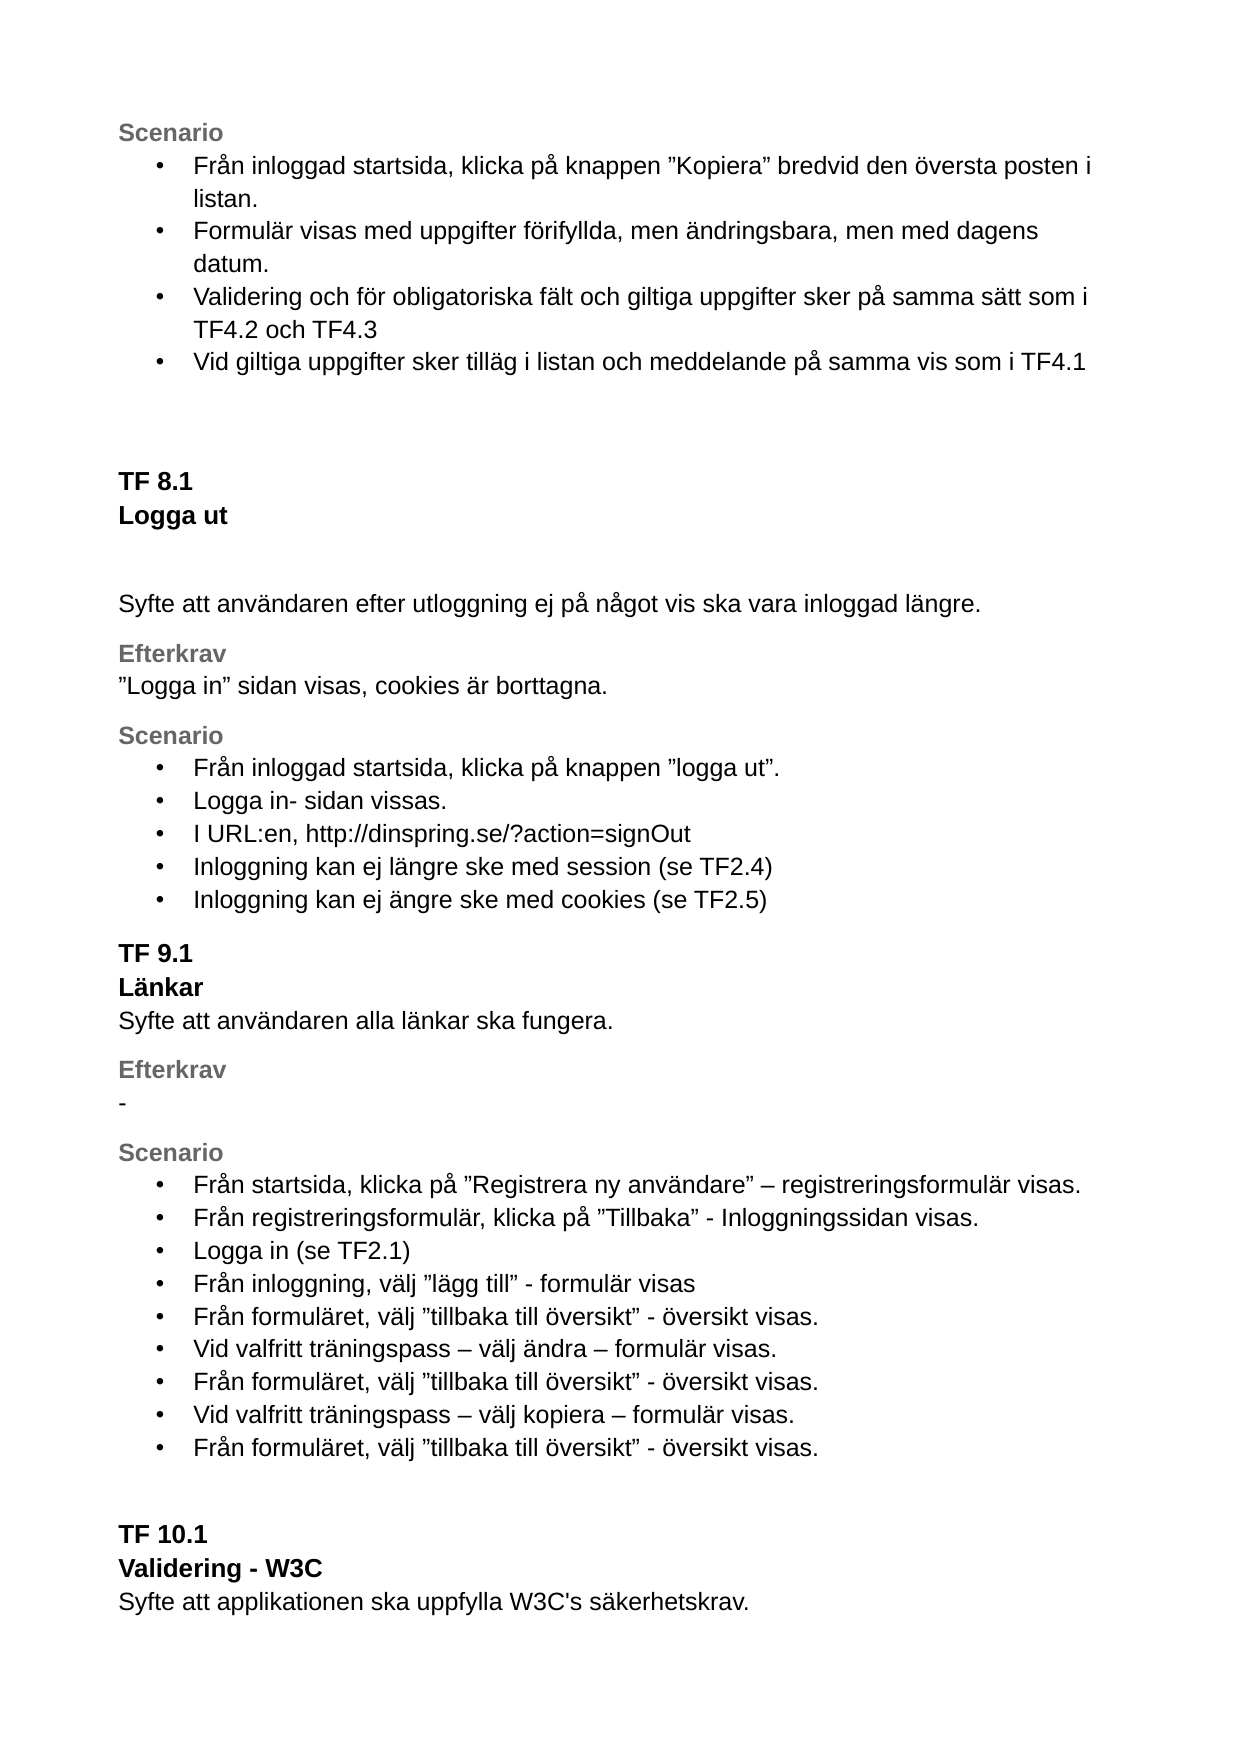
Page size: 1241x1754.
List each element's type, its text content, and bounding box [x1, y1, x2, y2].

list Logga in (se TF2.1) [156, 1236, 1122, 1265]
text Syfte att användaren alla länkar ska fungera. [118, 1006, 1122, 1035]
subtitle Scenario [118, 721, 1122, 749]
list Vid valfritt träningspass – välj kopiera – formulär visas. [156, 1400, 1122, 1429]
list Inloggning kan ej ängre ske med cookies (se TF2.5) [156, 884, 1122, 913]
subtitle Efterkrav [118, 1056, 1122, 1084]
list Från formuläret, välj ”tillbaka till översikt” - översikt visas. [156, 1367, 1122, 1396]
list Validering och för obligatoriska fält och giltiga uppgifter sker på samma sätt som i TF4.2 och TF4.3 [156, 282, 1122, 343]
list Från inloggning, välj ”lägg till” - formulär visas [156, 1269, 1122, 1298]
list Från registreringsformulär, klicka på ”Tillbaka” - Inloggningssidan visas. [156, 1203, 1122, 1232]
list Från formuläret, välj ”tillbaka till översikt” - översikt visas. [156, 1302, 1122, 1330]
text TF 9.1 Länkar [118, 938, 1122, 1002]
list Inloggning kan ej längre ske med session (se TF2.4) [156, 852, 1122, 881]
text TF 8.1 Logga ut [118, 466, 1122, 530]
list Vid giltiga uppgifter sker tilläg i listan och meddelande på samma vis som i TF4.1 [156, 347, 1122, 376]
text Syfte att applikationen ska uppfylla W3C's säkerhetskrav. [118, 1587, 1122, 1616]
subtitle Scenario [118, 1138, 1122, 1166]
list Från formuläret, välj ”tillbaka till översikt” - översikt visas. [156, 1433, 1122, 1462]
text ”Logga in” sidan visas, cookies är borttagna. [118, 671, 1122, 700]
list Från inloggad startsida, klicka på knappen ”Kopiera” bredvid den översta posten i listan. [156, 151, 1122, 212]
subtitle Scenario [118, 118, 1122, 147]
text - [118, 1088, 1122, 1117]
list Från inloggad startsida, klicka på knappen ”logga ut”. [156, 753, 1122, 782]
list I URL:en, http://dinspring.se/?action=signOut [156, 819, 1122, 848]
list Från startsida, klicka på ”Registrera ny användare” – registreringsformulär visas. [156, 1170, 1122, 1199]
text Syfte att användaren efter utloggning ej på något vis ska vara inloggad längre. [118, 589, 1122, 618]
text TF 10.1 Validering - W3C [118, 1519, 1122, 1583]
list Vid valfritt träningspass – välj ändra – formulär visas. [156, 1334, 1122, 1363]
list Logga in- sidan vissas. [156, 786, 1122, 815]
subtitle Efterkrav [118, 638, 1122, 667]
list Formulär visas med uppgifter förifyllda, men ändringsbara, men med dagens datum. [156, 216, 1122, 278]
